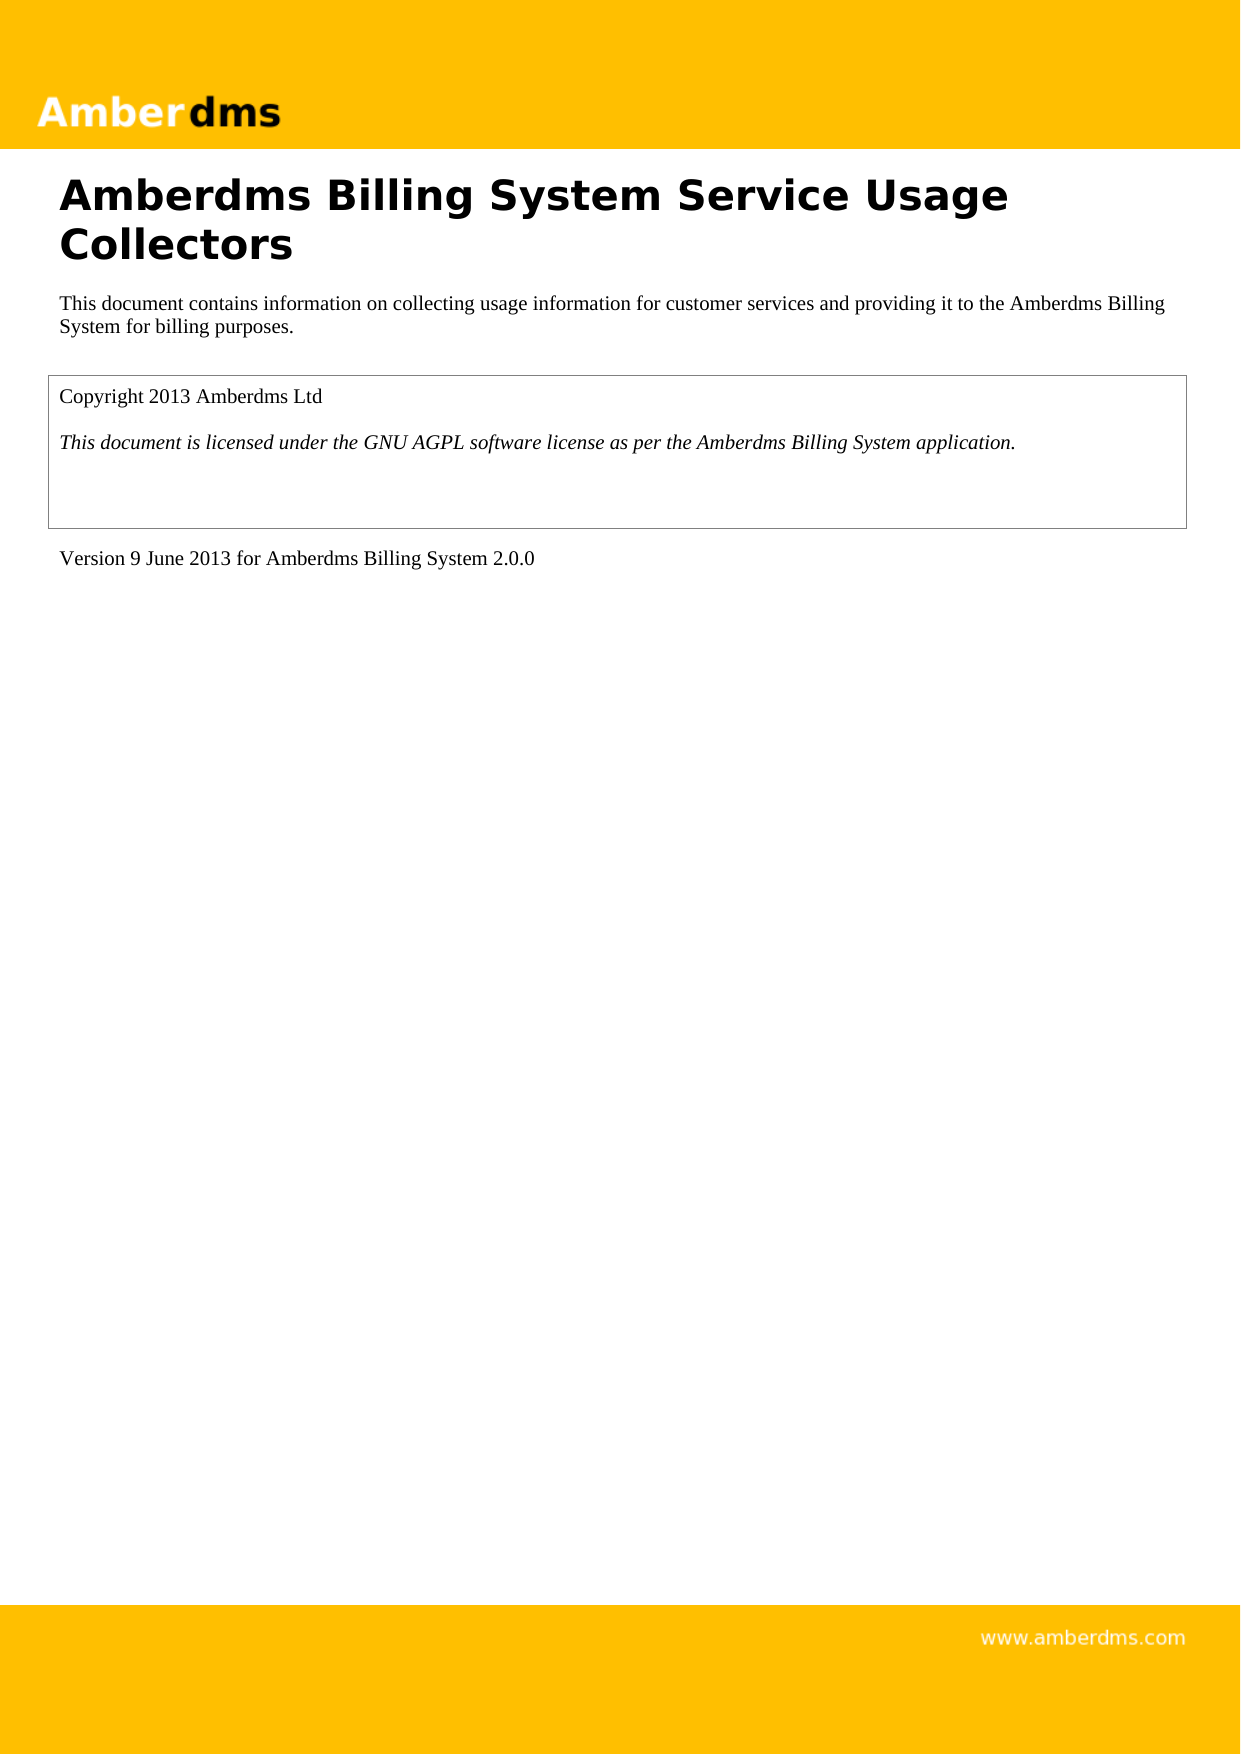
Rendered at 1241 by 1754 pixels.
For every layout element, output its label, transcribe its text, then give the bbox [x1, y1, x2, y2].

text This document contains information on collecting usage information for customer services and providing it to the Amberdms Billing System for billing purposes. [59, 292, 1181, 338]
text This document is licensed under the GNU AGPL software license as per the Amberdms Billing System application. [59, 431, 1181, 454]
picture [0, 1605, 1241, 1754]
text Version 9 June 2013 for Amberdms Billing System 2.0.0 [59, 546, 1181, 569]
text Amberdms Billing System Service Usage Collectors [59, 172, 1181, 269]
picture [0, 0, 1241, 149]
text Copyright 2013 Amberdms Ltd [59, 384, 1181, 408]
